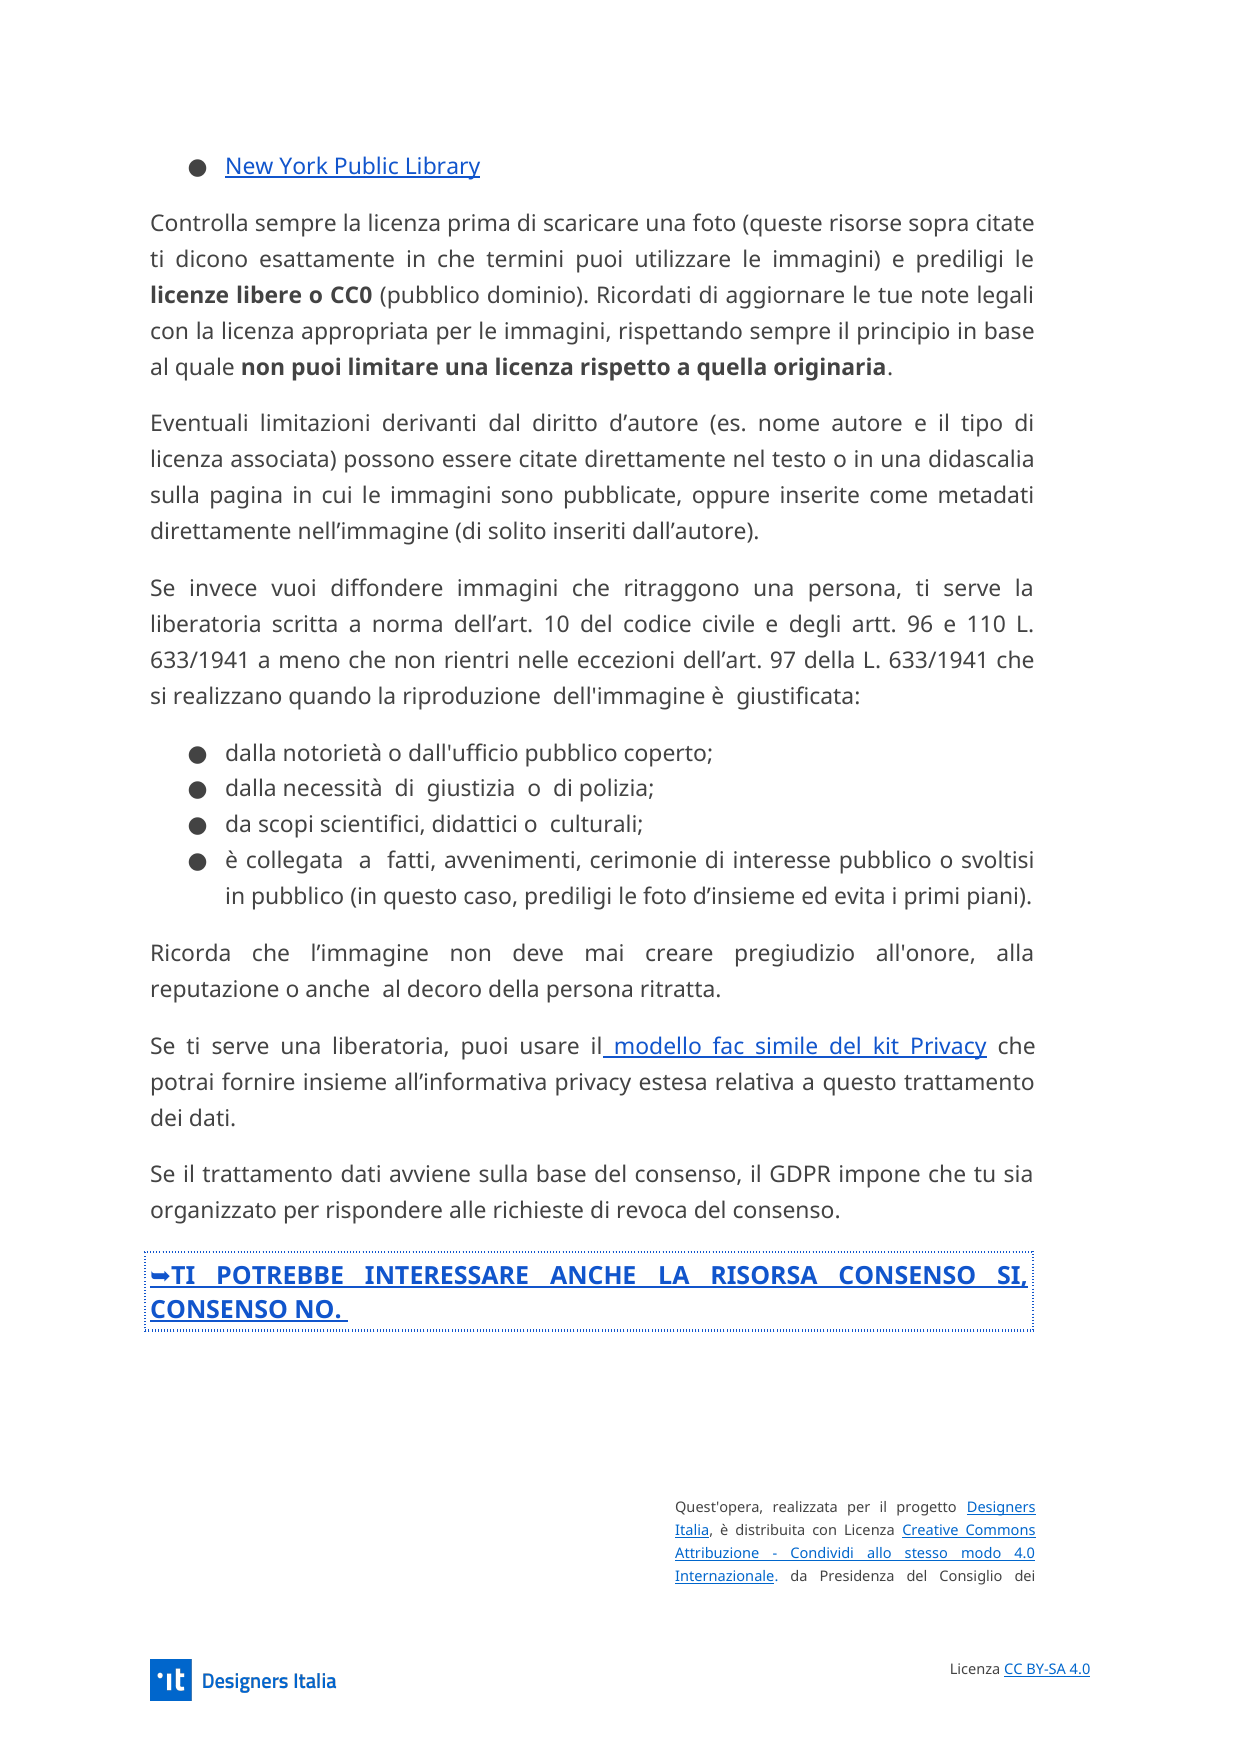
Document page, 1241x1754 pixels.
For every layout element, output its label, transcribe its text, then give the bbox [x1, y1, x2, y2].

text Se il trattamento dati avviene sulla base del consenso, il GDPR impone che tu sia organizzato per rispondere alle richieste di revoca del consenso. [150, 1158, 1035, 1226]
text Eventuali limitazioni derivanti dal diritto d’autore (es. nome autore e il tipo di licenza associata) possono essere citate direttamente nel testo o in una didascalia sulla pagina in cui le immagini sono pubblicate, oppure inserite come metadati direttamente nell’immagine (di solito inseriti dall’autore). [150, 407, 1035, 546]
list dalla notorietà o dall'ufficio pubblico coperto; [187, 736, 1035, 768]
list dalla necessità di giustizia o di polizia; [187, 772, 1035, 804]
list da scopi scientifici, didattici o culturali; [187, 808, 1035, 839]
text ➥TI POTREBBE INTERESSARE ANCHE LA RISORSA CONSENSO SI, CONSENSO NO. [144, 1251, 1034, 1332]
text Controlla sempre la licenza prima di scaricare una foto (queste risorse sopra citate ti dicono esattamente in che termini puoi utilizzare le immagini) e prediligi le licenze libere o CC0 (pubblico dominio). Ricordati di aggiornare le tue note legali con la licenza appropriata per le immagini, rispettando sempre il principio in base al quale non puoi limitare una licenza rispetto a quella originaria. [150, 207, 1035, 382]
text Se ti serve una liberatoria, puoi usare il modello fac simile del kit Privacy che potrai fornire insieme all’informativa privacy estesa relativa a questo trattamento dei dati. [150, 1030, 1035, 1133]
list è collegata a fatti, avvenimenti, cerimonie di interesse pubblico o svoltisi in pubblico (in questo caso, prediligi le foto d’insieme ed evita i primi piani). [187, 844, 1035, 911]
text Quest'opera, realizzata per il progetto Designers Italia, è distribuita con Licenza Creative Commons Attribuzione - Condividi allo stesso modo 4.0 [675, 1497, 1035, 1560]
list New York Public Library [187, 150, 1035, 181]
text Internazionale. da Presidenza del Consiglio dei [675, 1561, 1035, 1586]
text Ricorda che l’immagine non deve mai creare pregiudizio all'onore, alla reputazione o anche al decoro della persona ritratta. [150, 937, 1035, 1004]
text Se invece vuoi diffondere immagini che ritraggono una persona, ti serve la liberatoria scritta a norma dell’art. 10 del codice civile e degli artt. 96 e 110 L. 633/1941 a meno che non rientri nelle eccezioni dell’art. 97 della L. 633/1941 che si realizzano quando la riproduzione dell'immagine è giustificata: [150, 572, 1035, 711]
picture [150, 1659, 347, 1701]
